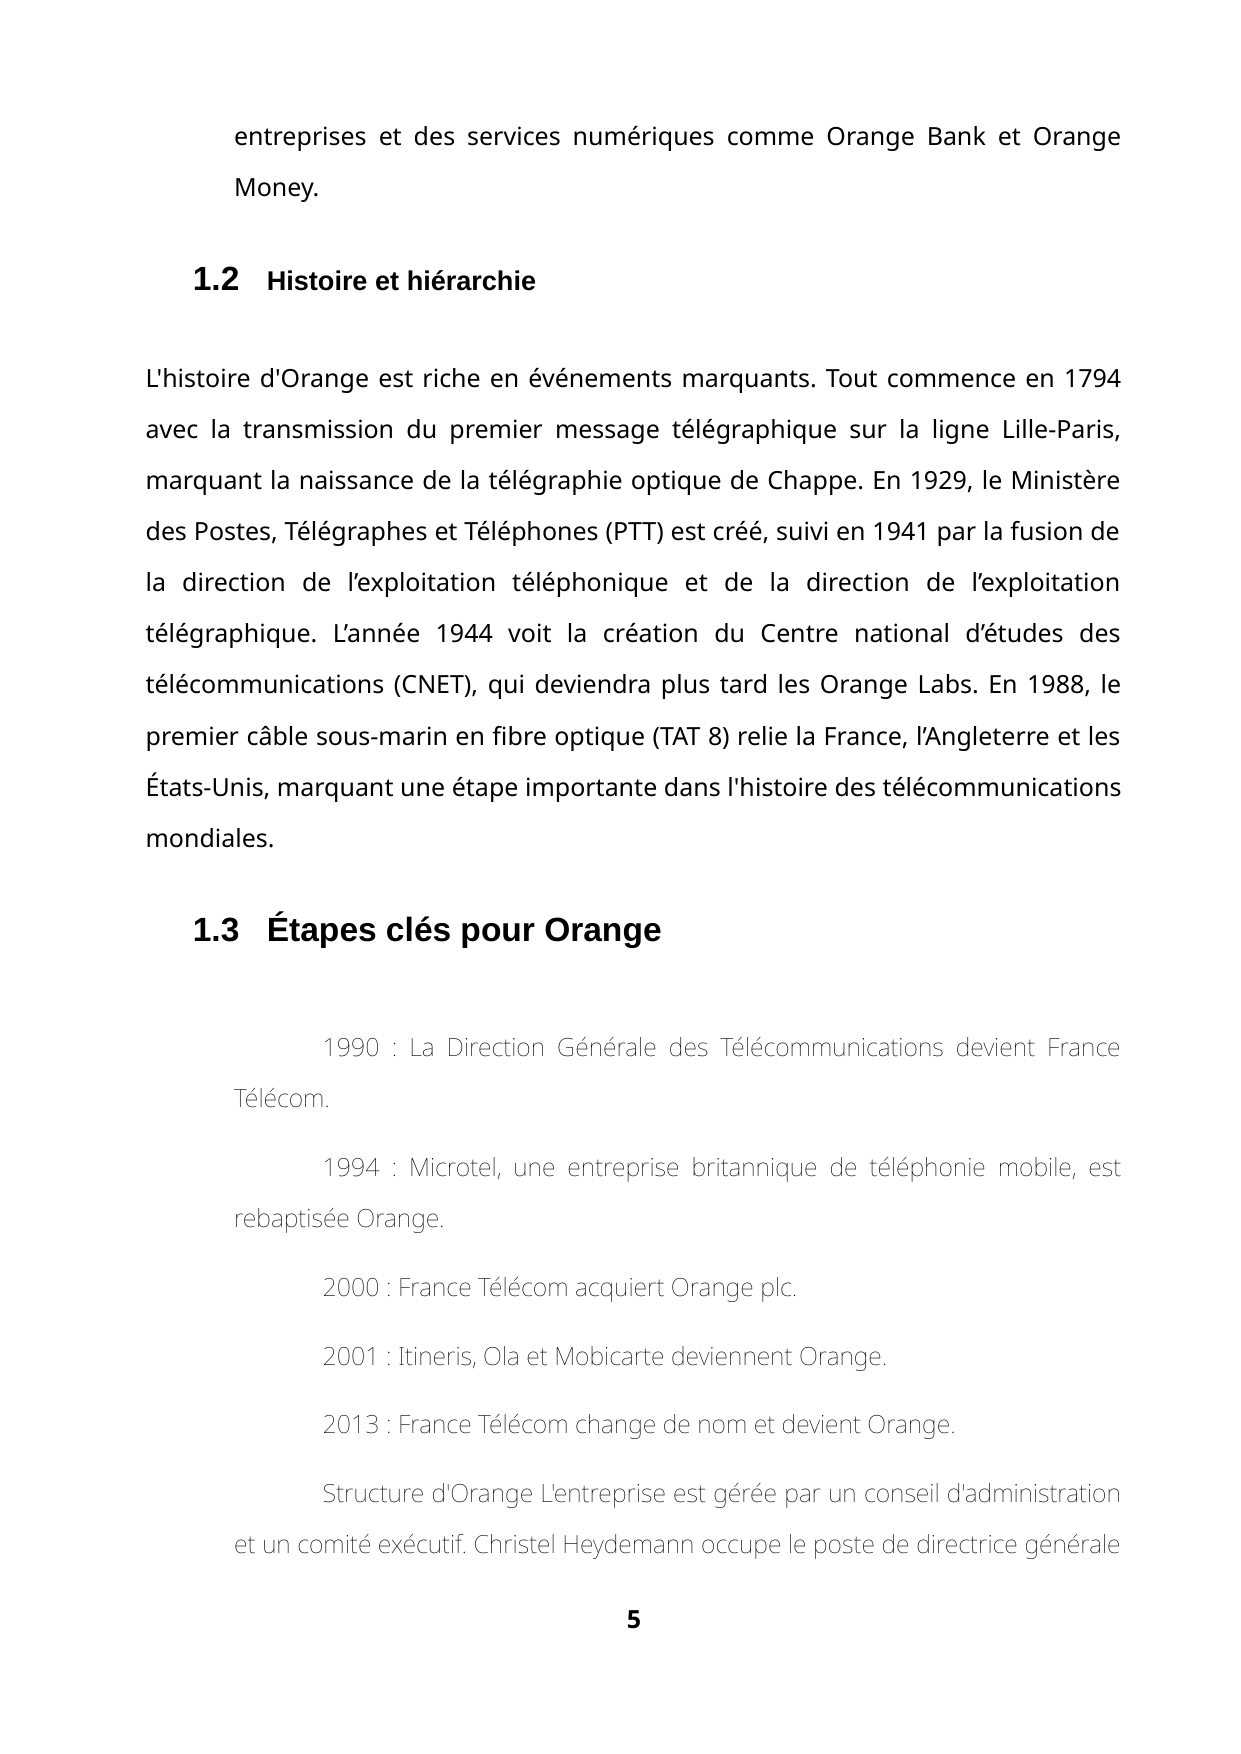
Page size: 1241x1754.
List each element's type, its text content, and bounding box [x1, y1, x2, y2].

text 1994 : Microtel, une entreprise britannique de téléphonie mobile, est rebaptisée Orange. [234, 1149, 1122, 1235]
subtitle Histoire et hiérarchie [193, 259, 1122, 297]
text 2001 : Itineris, Ola et Mobicarte deviennent Orange. [234, 1338, 1122, 1372]
text 1990 : La Direction Générale des Télécommunications devient France Télécom. [234, 1030, 1122, 1115]
text L'histoire d'Orange est riche en événements marquants. Tout commence en 1794 avec la transmission du premier message télégraphique sur la ligne Lille-Paris, marquant la naissance de la télégraphie optique de Chappe. En 1929, le Ministère des Postes, Télégraphes et Téléphones (PTT) est créé, suivi en 1941 par la fusion de la direction de l’exploitation téléphonique et de la direction de l’exploitation télégraphique. L’année 1944 voit la création du Centre national d’études des télécommunications (CNET), qui deviendra plus tard les Orange Labs. En 1988, le premier câble sous-marin en fibre optique (TAT 8) relie la France, l’Angleterre et les États-Unis, marquant une étape importante dans l'histoire des télécommunications mondiales. [145, 310, 1122, 854]
subtitle Étapes clés pour Orange [193, 910, 1122, 948]
text 2000 : France Télécom acquiert Orange plc. [234, 1269, 1122, 1303]
text entreprises et des services numériques comme Orange Bank et Orange Money. [234, 118, 1122, 203]
text Structure d'Orange L'entreprise est gérée par un conseil d'administration et un comité exécutif. Christel Heydemann occupe le poste de directrice générale [234, 1476, 1122, 1561]
text 2013 : France Télécom change de nom et devient Orange. [234, 1407, 1122, 1441]
